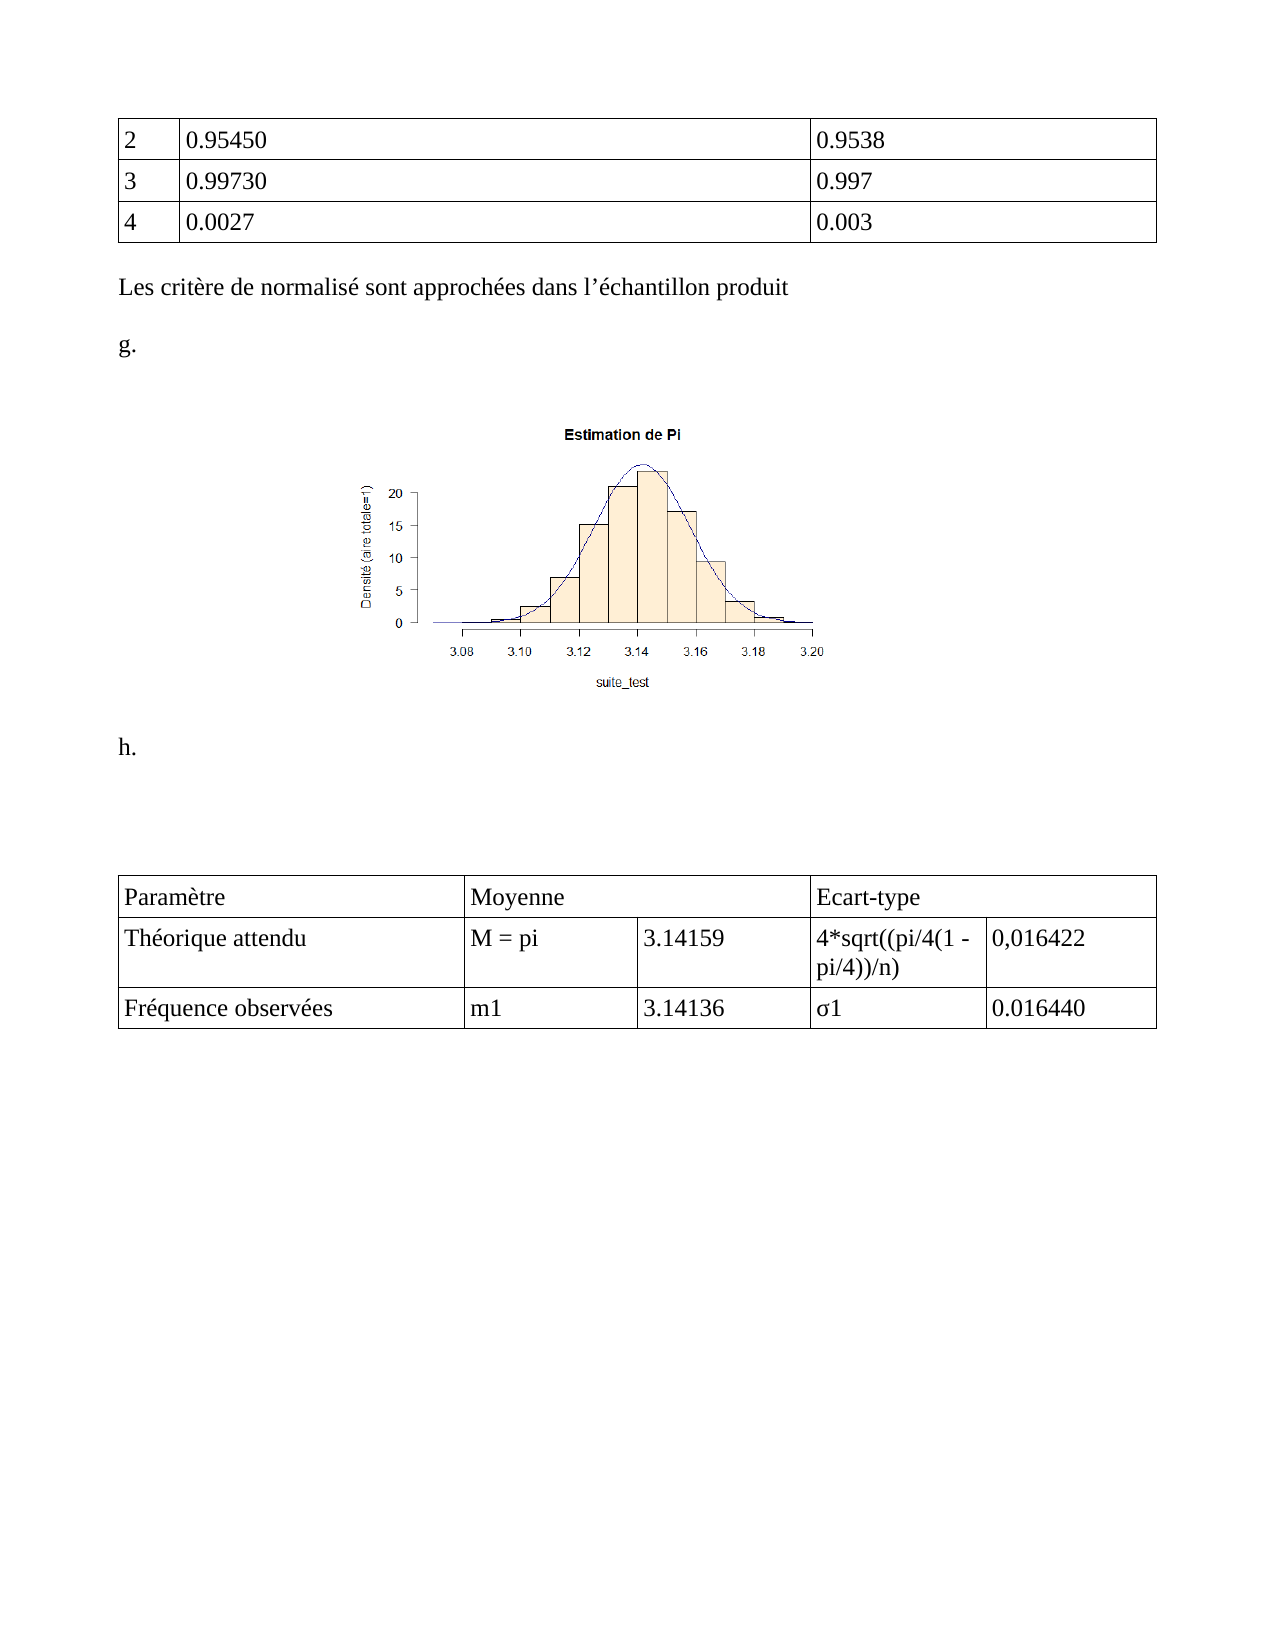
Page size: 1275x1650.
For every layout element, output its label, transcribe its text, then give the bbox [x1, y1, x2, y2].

picture [357, 403, 859, 705]
table_cell 0,016422 [987, 918, 1156, 987]
table_cell 3.14136 [638, 988, 810, 1028]
table_cell 4*sqrt((pi/4(1 - pi/4))/n) [811, 918, 986, 987]
table_cell Fréquence observées [119, 988, 464, 1028]
table_cell 0.997 [811, 160, 1156, 201]
table_cell 0.0027 [180, 202, 810, 242]
table_cell 0.99730 [180, 160, 810, 201]
table_cell 3 [119, 160, 179, 201]
table_cell 0.016440 [987, 988, 1156, 1028]
table_header Ecart-type [811, 876, 1156, 917]
table_cell Théorique attendu [119, 918, 464, 987]
table_cell m1 [465, 988, 637, 1028]
table_cell 0.003 [811, 202, 1156, 242]
table_cell σ1 [811, 988, 986, 1028]
table_cell 3.14159 [638, 918, 810, 987]
text Les critère de normalisé sont approchées dans l’échantillon produit [118, 272, 1157, 300]
table_cell 2 [119, 119, 179, 159]
table_cell 0.9538 [811, 119, 1156, 159]
text h. [118, 732, 1157, 760]
text g. [118, 329, 1157, 358]
table_cell M = pi [465, 918, 637, 987]
table_cell 4 [119, 202, 179, 242]
table_cell 0.95450 [180, 119, 810, 159]
table_header Paramètre [119, 876, 464, 917]
table_header Moyenne [465, 876, 810, 917]
